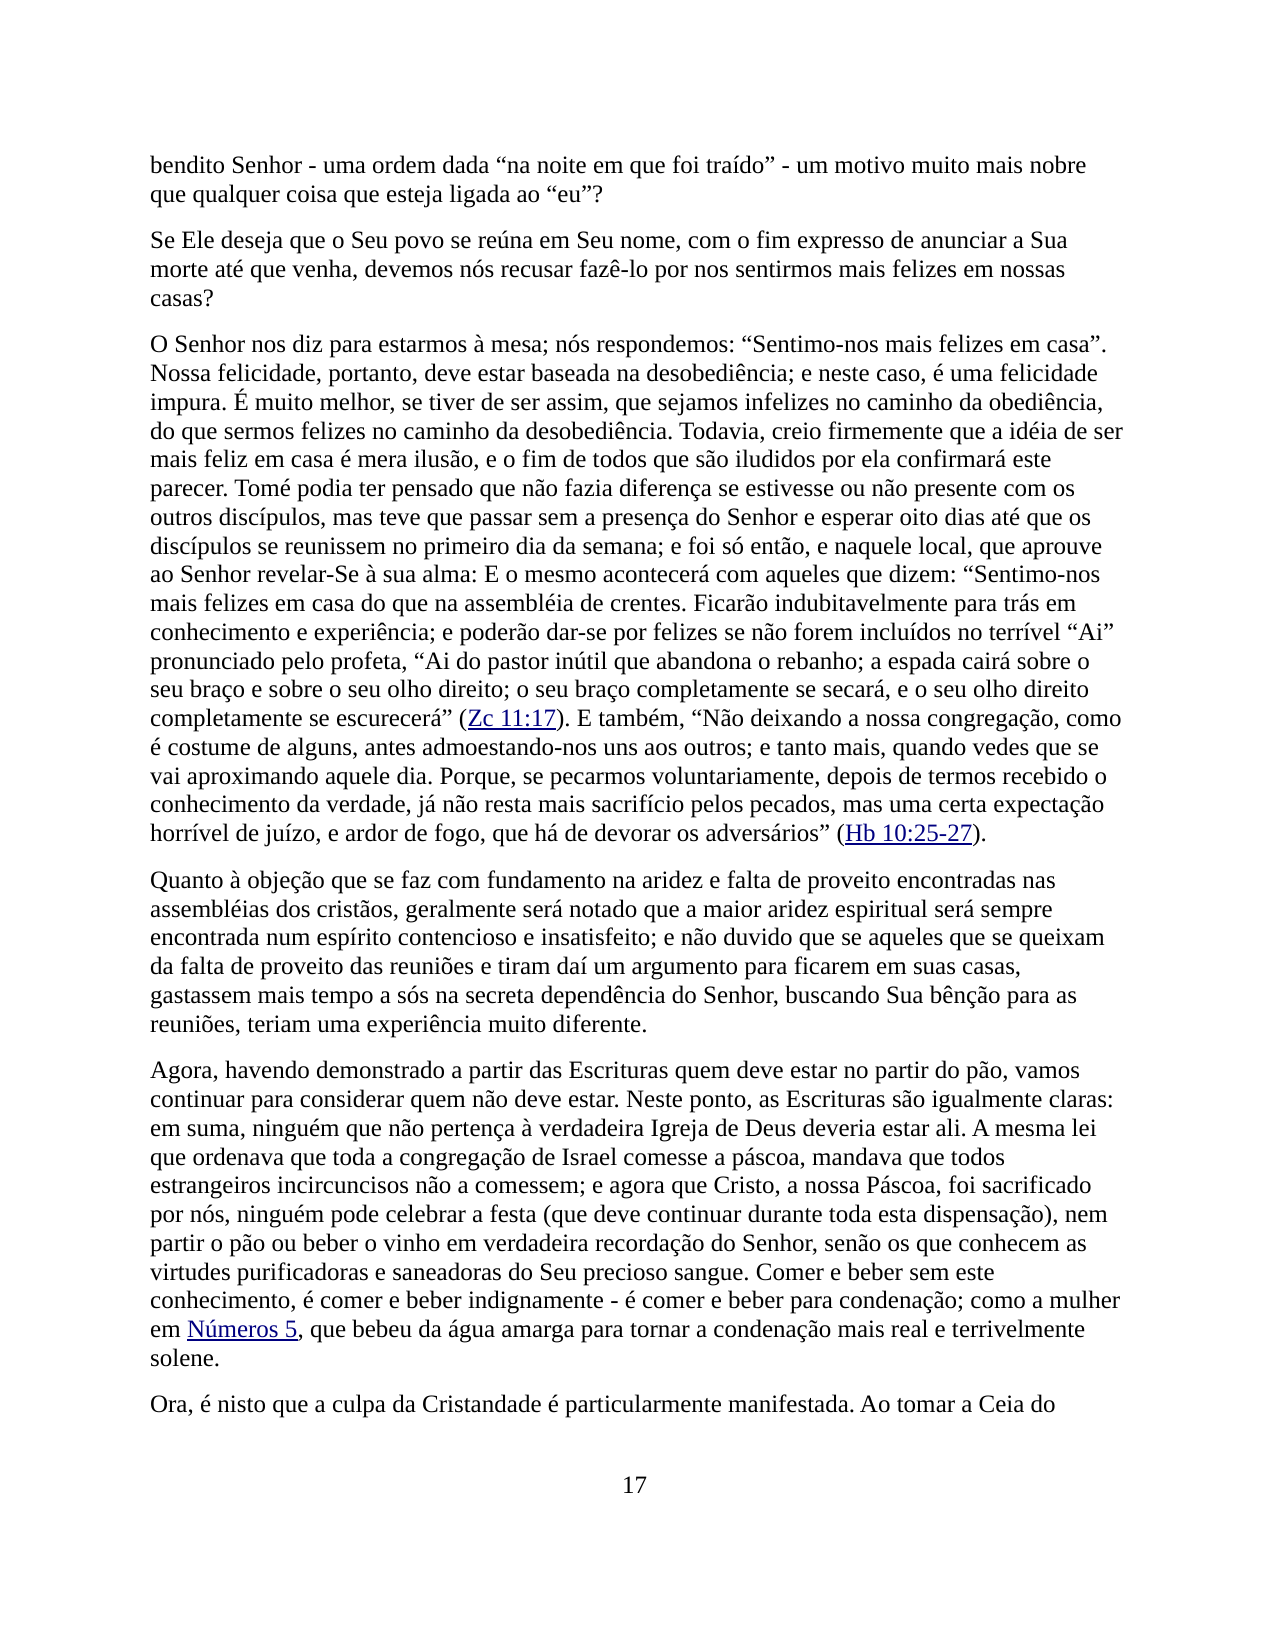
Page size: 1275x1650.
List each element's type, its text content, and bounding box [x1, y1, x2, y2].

text Se Ele deseja que o Seu povo se reúna em Seu nome, com o fim expresso de anunciar a Sua morte até que venha, devemos nós recusar fazê-lo por nos sentirmos mais felizes em nossas casas? [150, 225, 1125, 312]
text Agora, havendo demonstrado a partir das Escrituras quem deve estar no partir do pão, vamos continuar para considerar quem não deve estar. Neste ponto, as Escrituras são igualmente claras: em suma, ninguém que não pertença à verdadeira Igreja de Deus deveria estar ali. A mesma lei que ordenava que toda a congregação de Israel comesse a páscoa, mandava que todos estrangeiros incircuncisos não a comessem; e agora que Cristo, a nossa Páscoa, foi sacrificado por nós, ninguém pode celebrar a festa (que deve continuar durante toda esta dispensação), nem partir o pão ou beber o vinho em verdadeira recordação do Senhor, senão os que conhecem as virtudes purificadoras e saneadoras do Seu precioso sangue. Comer e beber sem este conhecimento, é comer e beber indignamente - é comer e beber para condenação; como a mulher em Números 5, que bebeu da água amarga para tornar a condenação mais real e terrivelmente solene. [150, 1055, 1125, 1372]
text bendito Senhor - uma ordem dada “na noite em que foi traído” - um motivo muito mais nobre que qualquer coisa que esteja ligada ao “eu”? [150, 150, 1125, 207]
text Quanto à objeção que se faz com fundamento na aridez e falta de proveito encontradas nas assembléias dos cristãos, geralmente será notado que a maior aridez espiritual será sempre encontrada num espírito contencioso e insatisfeito; e não duvido que se aqueles que se queixam da falta de proveito das reuniões e tiram daí um argumento para ficarem em suas casas, gastassem mais tempo a sós na secreta dependência do Senhor, buscando Sua bênção para as reuniões, teriam uma experiência muito diferente. [150, 865, 1125, 1037]
text O Senhor nos diz para estarmos à mesa; nós respondemos: “Sentimo-nos mais felizes em casa”. Nossa felicidade, portanto, deve estar baseada na desobediência; e neste caso, é uma felicidade impura. É muito melhor, se tiver de ser assim, que sejamos infelizes no caminho da obediência, do que sermos felizes no caminho da desobediência. Todavia, creio firmemente que a idéia de ser mais feliz em casa é mera ilusão, e o fim de todos que são iludidos por ela confirmará este parecer. Tomé podia ter pensado que não fazia diferença se estivesse ou não presente com os outros discípulos, mas teve que passar sem a presença do Senhor e esperar oito dias até que os discípulos se reunissem no primeiro dia da semana; e foi só então, e naquele local, que aprouve ao Senhor revelar-Se à sua alma: E o mesmo acontecerá com aqueles que dizem: “Sentimo-nos mais felizes em casa do que na assembléia de crentes. Ficarão indubitavelmente para trás em conhecimento e experiência; e poderão dar-se por felizes se não forem incluídos no terrível “Ai” pronunciado pelo profeta, “Ai do pastor inútil que abandona o rebanho; a espada cairá sobre o seu braço e sobre o seu olho direito; o seu braço completamente se secará, e o seu olho direito completamente se escurecerá” (Zc 11:17). E também, “Não deixando a nossa congregação, como é costume de alguns, antes admoestando-nos uns aos outros; e tanto mais, quando vedes que se vai aproximando aquele dia. Porque, se pecarmos voluntariamente, depois de termos recebido o conhecimento da verdade, já não resta mais sacrifício pelos pecados, mas uma certa expectação horrível de juízo, e ardor de fogo, que há de devorar os adversários” (Hb 10:25-27). [150, 329, 1125, 847]
text Ora, é nisto que a culpa da Cristandade é particularmente manifestada. Ao tomar a Ceia do [150, 1389, 1125, 1418]
